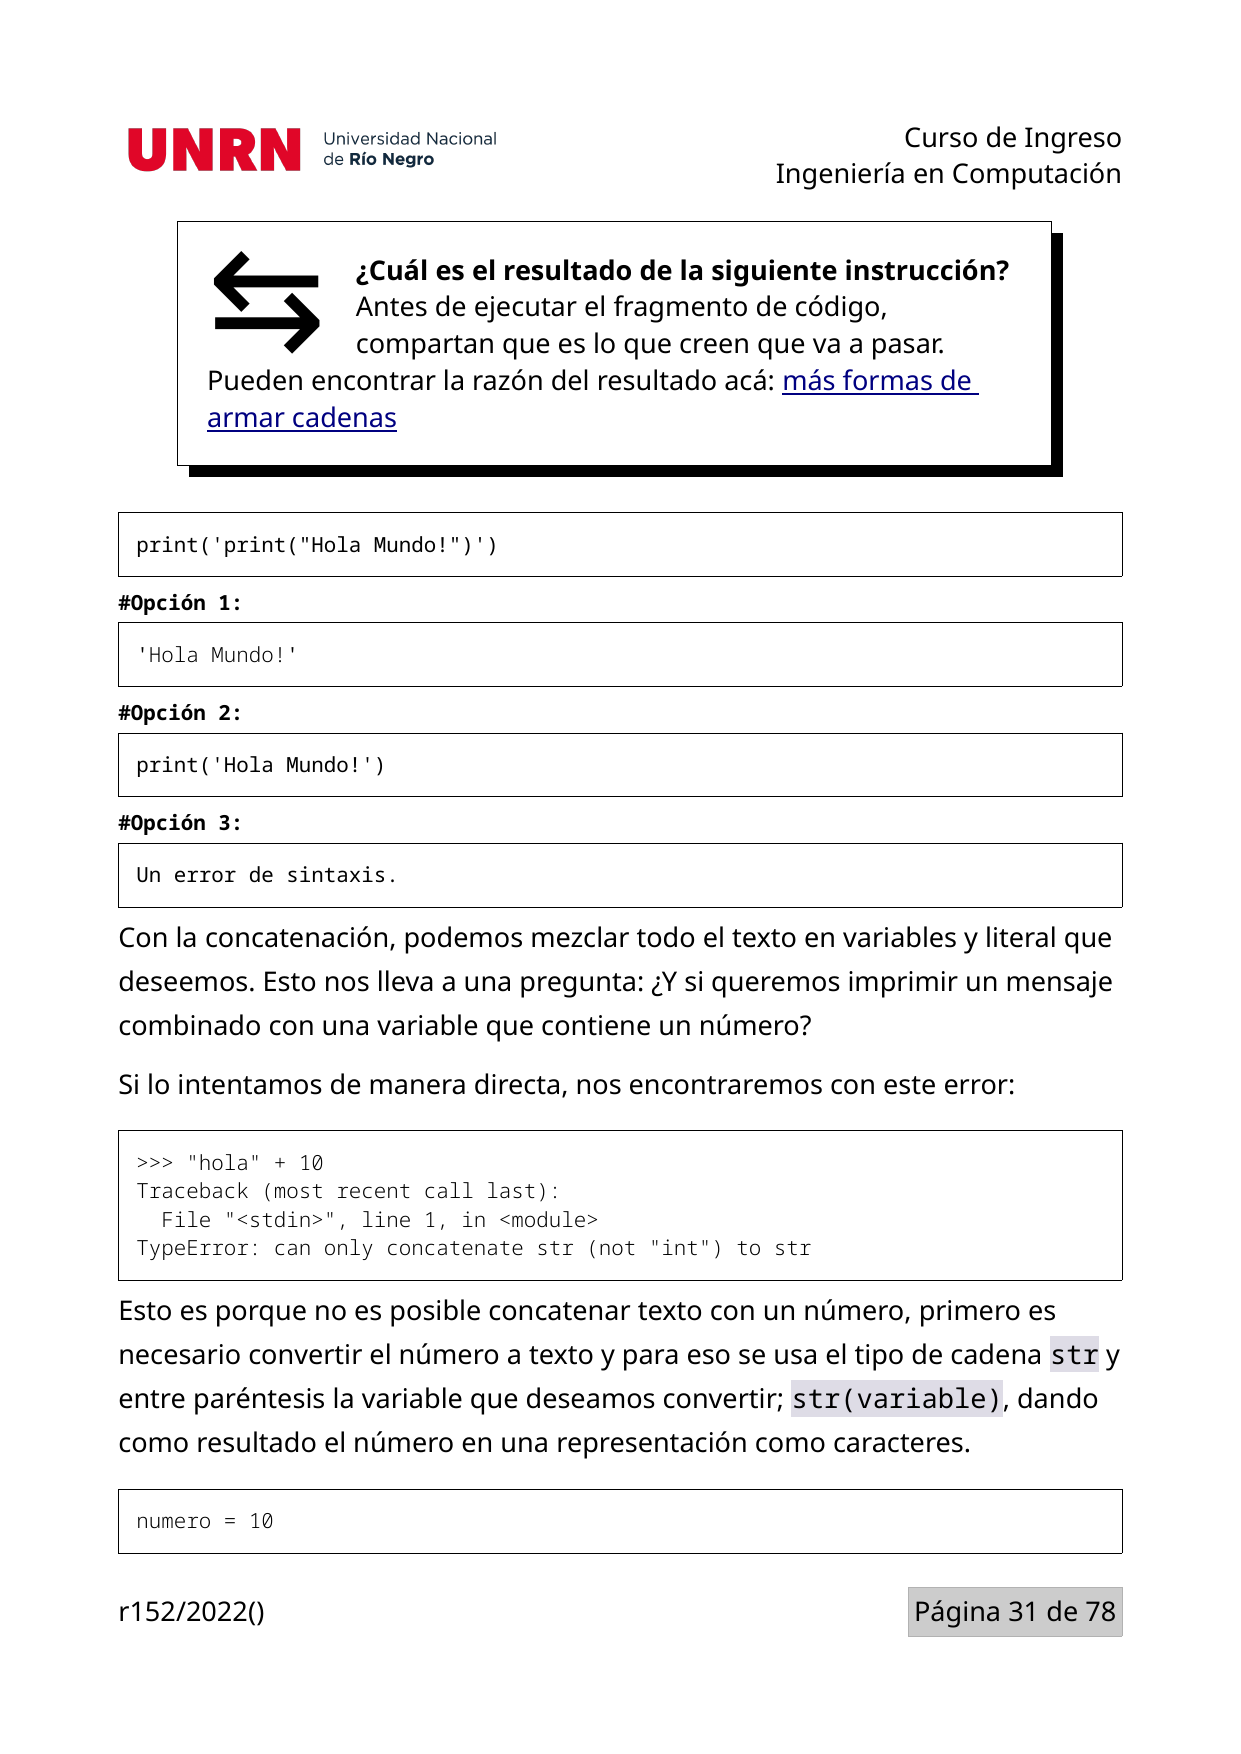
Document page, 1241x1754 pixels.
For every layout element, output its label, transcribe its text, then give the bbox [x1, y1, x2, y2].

text Si lo intentamos de manera directa, nos encontraremos con este error: [118, 1066, 1122, 1102]
text File "<stdin>", line 1, in <module> [119, 1187, 1122, 1216]
text print('Hola Mundo!') [119, 734, 1122, 796]
text Esto es porque no es posible concatenar texto con un número, primero es necesario convertir el número a texto y para eso se usa el tipo de cadena str y entre paréntesis la variable que deseamos convertir; str(variable), dando como resultado el número en una representación como caracteres. [118, 1291, 1122, 1461]
text #Opción 1: [118, 588, 1122, 616]
text #Opción 2: [118, 698, 1122, 727]
picture [118, 118, 505, 180]
text Con la concatenación, podemos mezclar todo el texto en variables y literal que deseemos. Esto nos lleva a una pregunta: ¿Y si queremos imprimir un mensaje combinado con una variable que contiene un número? [118, 918, 1122, 1044]
text 'Hola Mundo!' [119, 623, 1122, 686]
text print('print("Hola Mundo!")') [119, 513, 1122, 576]
text TypeError: can only concatenate str (not "int") to str [119, 1216, 1122, 1280]
text Un error de sintaxis. [119, 844, 1122, 907]
text #Opción 3: [118, 808, 1122, 837]
text >>> "hola" + 10 [119, 1131, 1122, 1159]
text numero = 10 [119, 1490, 1122, 1553]
text ⇆¿Cuál es el resultado de la siguiente instrucción? Antes de ejecutar el fragmento de código, compartan que es lo que creen que va a pasar. Pueden encontrar la razón del resultado acá: más formas de armar cadenas [178, 222, 1051, 465]
text Traceback (most recent call last): [119, 1159, 1122, 1187]
